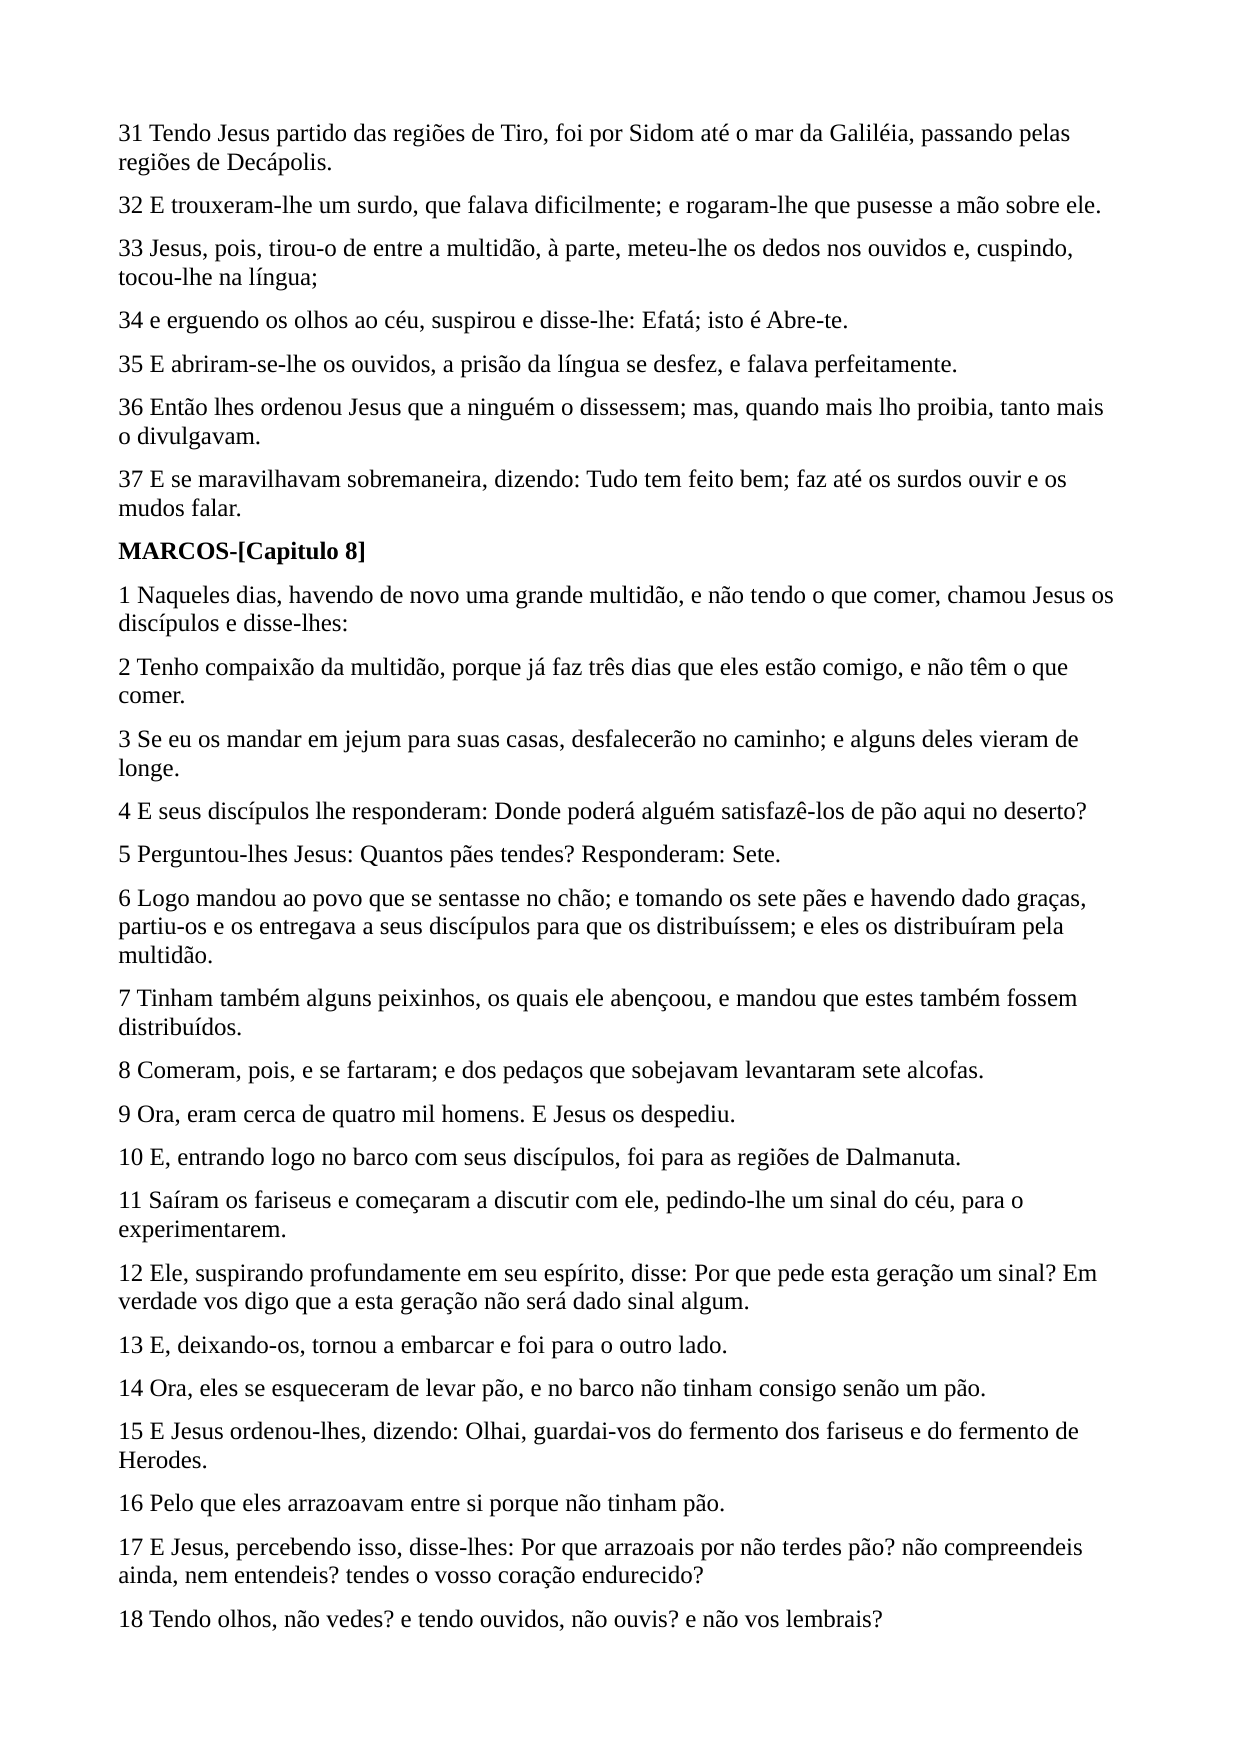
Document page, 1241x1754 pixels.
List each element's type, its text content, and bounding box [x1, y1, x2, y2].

text 5 Perguntou-lhes Jesus: Quantos pães tendes? Responderam: Sete. [118, 839, 1122, 868]
text 36 Então lhes ordenou Jesus que a ninguém o dissessem; mas, quando mais lho proibia, tanto mais o divulgavam. [118, 392, 1122, 450]
text 15 E Jesus ordenou-lhes, dizendo: Olhai, guardai-vos do fermento dos fariseus e do fermento de Herodes. [118, 1416, 1122, 1474]
text 11 Saíram os fariseus e começaram a discutir com ele, pedindo-lhe um sinal do céu, para o experimentarem. [118, 1186, 1122, 1243]
text 3 Se eu os mandar em jejum para suas casas, desfalecerão no caminho; e alguns deles vieram de longe. [118, 724, 1122, 781]
text 31 Tendo Jesus partido das regiões de Tiro, foi por Sidom até o mar da Galiléia, passando pelas regiões de Decápolis. [118, 118, 1122, 176]
text 6 Logo mandou ao povo que se sentasse no chão; e tomando os sete pães e havendo dado graças, partiu-os e os entregava a seus discípulos para que os distribuíssem; e eles os distribuíram pela multidão. [118, 883, 1122, 969]
text 7 Tinham também alguns peixinhos, os quais ele abençoou, e mandou que estes também fossem distribuídos. [118, 983, 1122, 1041]
text 37 E se maravilhavam sobremaneira, dizendo: Tudo tem feito bem; faz até os surdos ouvir e os mudos falar. [118, 464, 1122, 522]
text 17 E Jesus, percebendo isso, disse-lhes: Por que arrazoais por não terdes pão? não compreendeis ainda, nem entendeis? tendes o vosso coração endurecido? [118, 1532, 1122, 1589]
text 18 Tendo olhos, não vedes? e tendo ouvidos, não ouvis? e não vos lembrais? [118, 1604, 1122, 1633]
text 32 E trouxeram-lhe um surdo, que falava dificilmente; e rogaram-lhe que pusesse a mão sobre ele. [118, 190, 1122, 219]
text 13 E, deixando-os, tornou a embarcar e foi para o outro lado. [118, 1330, 1122, 1358]
text 33 Jesus, pois, tirou-o de entre a multidão, à parte, meteu-lhe os dedos nos ouvidos e, cuspindo, tocou-lhe na língua; [118, 233, 1122, 291]
text 14 Ora, eles se esqueceram de levar pão, e no barco não tinham consigo senão um pão. [118, 1373, 1122, 1402]
text 16 Pelo que eles arrazoavam entre si porque não tinham pão. [118, 1488, 1122, 1517]
text 10 E, entrando logo no barco com seus discípulos, foi para as regiões de Dalmanuta. [118, 1142, 1122, 1171]
text 35 E abriram-se-lhe os ouvidos, a prisão da língua se desfez, e falava perfeitamente. [118, 349, 1122, 378]
text 2 Tenho compaixão da multidão, porque já faz três dias que eles estão comigo, e não têm o que comer. [118, 652, 1122, 709]
text MARCOS-[Capitulo 8] [118, 536, 1122, 565]
text 12 Ele, suspirando profundamente em seu espírito, disse: Por que pede esta geração um sinal? Em verdade vos digo que a esta geração não será dado sinal algum. [118, 1258, 1122, 1315]
text 1 Naqueles dias, havendo de novo uma grande multidão, e não tendo o que comer, chamou Jesus os discípulos e disse-lhes: [118, 580, 1122, 637]
text 34 e erguendo os olhos ao céu, suspirou e disse-lhe: Efatá; isto é Abre-te. [118, 306, 1122, 334]
text 8 Comeram, pois, e se fartaram; e dos pedaços que sobejavam levantaram sete alcofas. [118, 1056, 1122, 1084]
text 4 E seus discípulos lhe responderam: Donde poderá alguém satisfazê-los de pão aqui no deserto? [118, 796, 1122, 825]
text 9 Ora, eram cerca de quatro mil homens. E Jesus os despediu. [118, 1099, 1122, 1128]
